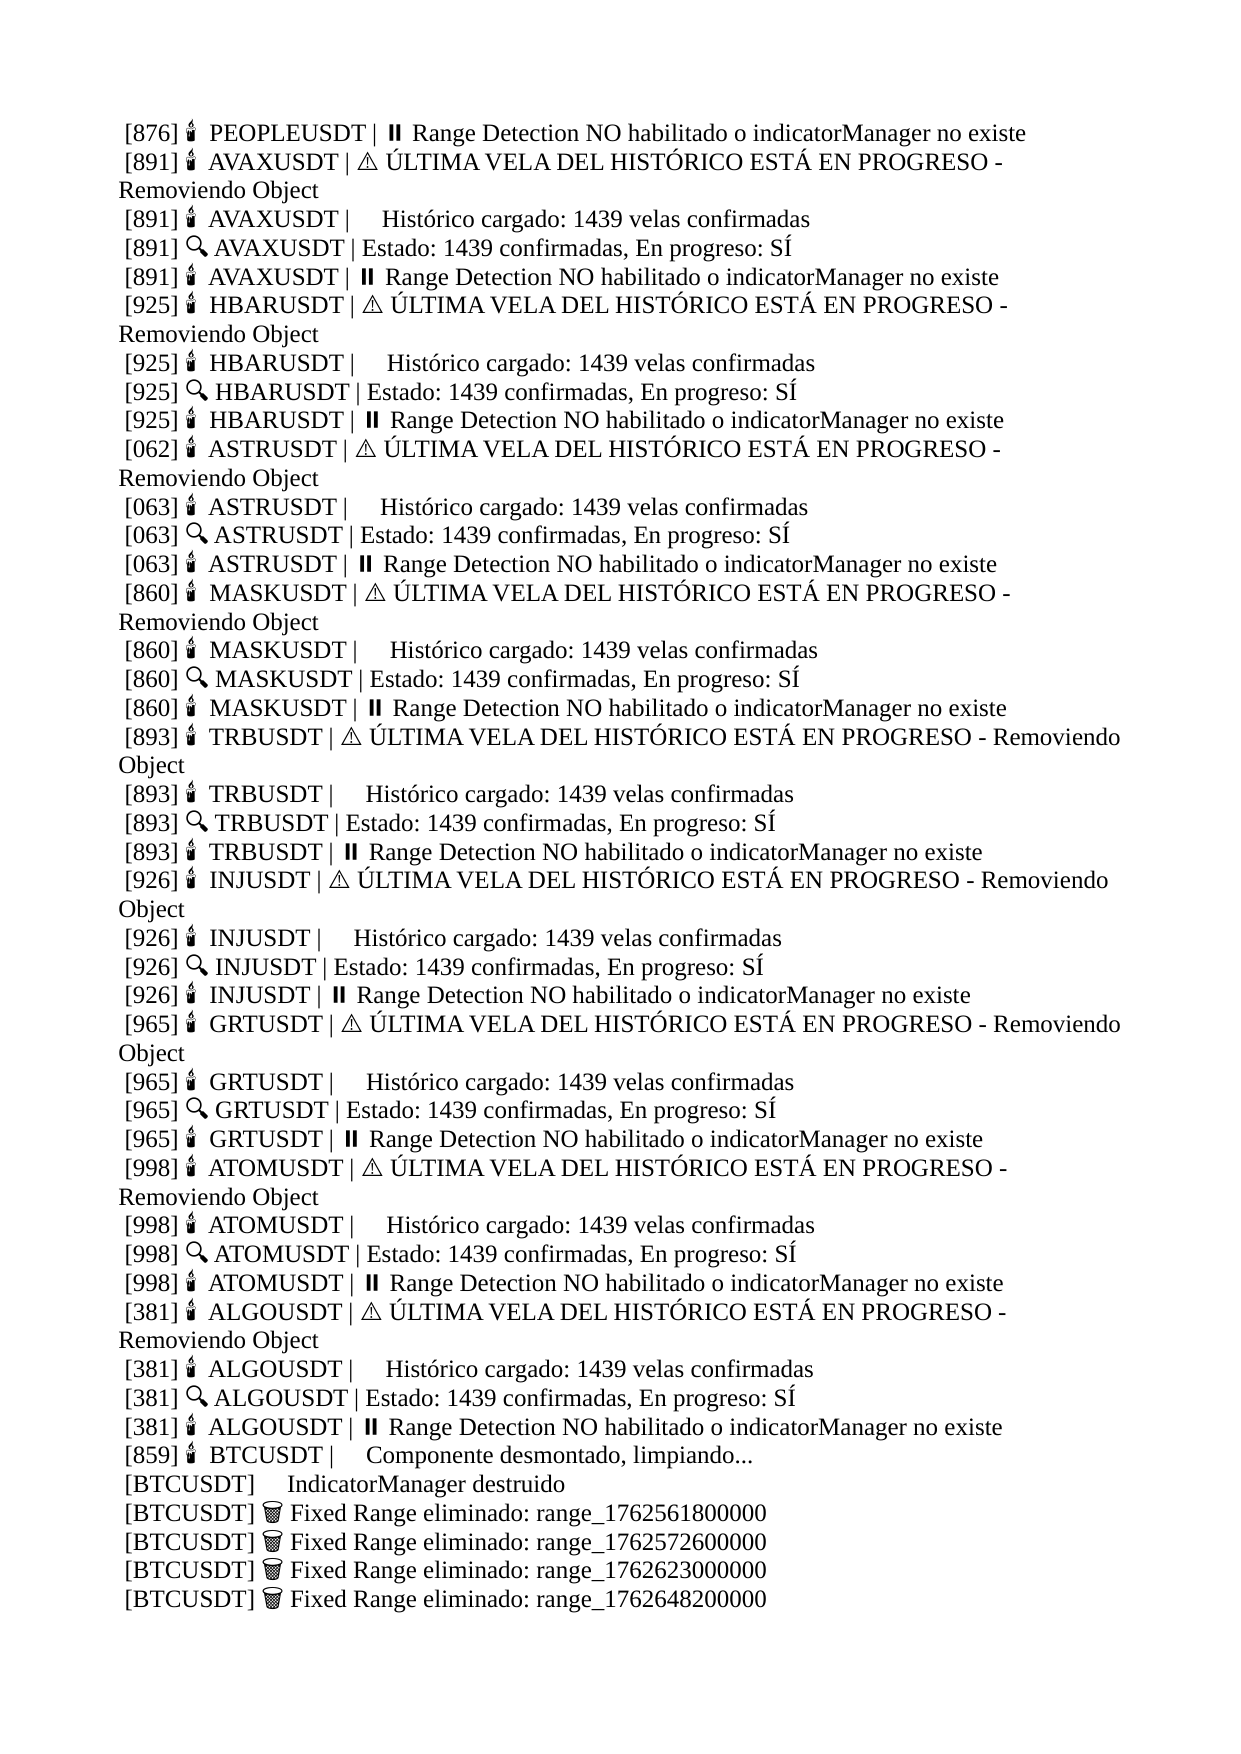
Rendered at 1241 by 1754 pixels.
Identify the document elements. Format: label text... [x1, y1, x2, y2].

text [925] 🕯️ HBARUSDT | ⚠️ ÚLTIMA VELA DEL HISTÓRICO ESTÁ EN PROGRESO - Removiendo Object [118, 291, 1122, 348]
text [893] 🕯️ TRBUSDT | ⚠️ ÚLTIMA VELA DEL HISTÓRICO ESTÁ EN PROGRESO - Removiendo Object [118, 722, 1122, 779]
text [891] 🕯️ AVAXUSDT | ⚠️ ÚLTIMA VELA DEL HISTÓRICO ESTÁ EN PROGRESO - Removiendo Object [118, 147, 1122, 204]
text [998] 🕯️ ATOMUSDT | ⏸️ Range Detection NO habilitado o indicatorManager no existe [118, 1268, 1122, 1297]
text [891] 🔍 AVAXUSDT | Estado: 1439 confirmadas, En progreso: SÍ [118, 233, 1122, 262]
text [965] 🔍 GRTUSDT | Estado: 1439 confirmadas, En progreso: SÍ [118, 1096, 1122, 1124]
text [925] 🕯️ HBARUSDT | ⏸️ Range Detection NO habilitado o indicatorManager no existe [118, 406, 1122, 434]
text [998] 🕯️ ATOMUSDT | ⚠️ ÚLTIMA VELA DEL HISTÓRICO ESTÁ EN PROGRESO - Removiendo Object [118, 1153, 1122, 1211]
text [860] 🔍 MASKUSDT | Estado: 1439 confirmadas, En progreso: SÍ [118, 664, 1122, 693]
text [BTCUSDT] 🗑️ Fixed Range eliminado: range_1762561800000 [118, 1498, 1122, 1527]
text [062] 🕯️ ASTRUSDT | ⚠️ ÚLTIMA VELA DEL HISTÓRICO ESTÁ EN PROGRESO - Removiendo Object [118, 434, 1122, 492]
text [BTCUSDT] 🗑️ Fixed Range eliminado: range_1762572600000 [118, 1527, 1122, 1556]
text [876] 🕯️ PEOPLEUSDT | ⏸️ Range Detection NO habilitado o indicatorManager no existe [118, 118, 1122, 147]
text [859] 🕯️ BTCUSDT | 🛑 Componente desmontado, limpiando... [118, 1441, 1122, 1469]
text [063] 🔍 ASTRUSDT | Estado: 1439 confirmadas, En progreso: SÍ [118, 521, 1122, 549]
text [860] 🕯️ MASKUSDT | ⚠️ ÚLTIMA VELA DEL HISTÓRICO ESTÁ EN PROGRESO - Removiendo Object [118, 578, 1122, 636]
text [926] 🔍 INJUSDT | Estado: 1439 confirmadas, En progreso: SÍ [118, 952, 1122, 981]
text [860] 🕯️ MASKUSDT | ⏸️ Range Detection NO habilitado o indicatorManager no existe [118, 693, 1122, 722]
text [965] 🕯️ GRTUSDT | ⚠️ ÚLTIMA VELA DEL HISTÓRICO ESTÁ EN PROGRESO - Removiendo Object [118, 1009, 1122, 1067]
text [063] 🕯️ ASTRUSDT | ⏸️ Range Detection NO habilitado o indicatorManager no existe [118, 549, 1122, 578]
text [893] 🕯️ TRBUSDT | ⏸️ Range Detection NO habilitado o indicatorManager no existe [118, 837, 1122, 866]
text [998] 🕯️ ATOMUSDT | ✅ Histórico cargado: 1439 velas confirmadas [118, 1211, 1122, 1239]
text [925] 🔍 HBARUSDT | Estado: 1439 confirmadas, En progreso: SÍ [118, 377, 1122, 406]
text [965] 🕯️ GRTUSDT | ✅ Histórico cargado: 1439 velas confirmadas [118, 1067, 1122, 1096]
text [926] 🕯️ INJUSDT | ✅ Histórico cargado: 1439 velas confirmadas [118, 923, 1122, 952]
text [860] 🕯️ MASKUSDT | ✅ Histórico cargado: 1439 velas confirmadas [118, 636, 1122, 664]
text [893] 🕯️ TRBUSDT | ✅ Histórico cargado: 1439 velas confirmadas [118, 779, 1122, 808]
text [998] 🔍 ATOMUSDT | Estado: 1439 confirmadas, En progreso: SÍ [118, 1239, 1122, 1268]
text [965] 🕯️ GRTUSDT | ⏸️ Range Detection NO habilitado o indicatorManager no existe [118, 1124, 1122, 1153]
text [891] 🕯️ AVAXUSDT | ⏸️ Range Detection NO habilitado o indicatorManager no existe [118, 262, 1122, 291]
text [925] 🕯️ HBARUSDT | ✅ Histórico cargado: 1439 velas confirmadas [118, 348, 1122, 377]
text [381] 🔍 ALGOUSDT | Estado: 1439 confirmadas, En progreso: SÍ [118, 1383, 1122, 1412]
text [891] 🕯️ AVAXUSDT | ✅ Histórico cargado: 1439 velas confirmadas [118, 204, 1122, 233]
text [893] 🔍 TRBUSDT | Estado: 1439 confirmadas, En progreso: SÍ [118, 808, 1122, 837]
text [381] 🕯️ ALGOUSDT | ✅ Histórico cargado: 1439 velas confirmadas [118, 1354, 1122, 1383]
text [BTCUSDT] 🗑️ Fixed Range eliminado: range_1762648200000 [118, 1584, 1122, 1613]
text [926] 🕯️ INJUSDT | ⚠️ ÚLTIMA VELA DEL HISTÓRICO ESTÁ EN PROGRESO - Removiendo Object [118, 866, 1122, 923]
text [BTCUSDT] 🗑️ Fixed Range eliminado: range_1762623000000 [118, 1556, 1122, 1584]
text [381] 🕯️ ALGOUSDT | ⏸️ Range Detection NO habilitado o indicatorManager no existe [118, 1412, 1122, 1441]
text [063] 🕯️ ASTRUSDT | ✅ Histórico cargado: 1439 velas confirmadas [118, 492, 1122, 521]
text [BTCUSDT] 🧹 IndicatorManager destruido [118, 1469, 1122, 1498]
text [926] 🕯️ INJUSDT | ⏸️ Range Detection NO habilitado o indicatorManager no existe [118, 981, 1122, 1009]
text [381] 🕯️ ALGOUSDT | ⚠️ ÚLTIMA VELA DEL HISTÓRICO ESTÁ EN PROGRESO - Removiendo Object [118, 1297, 1122, 1354]
